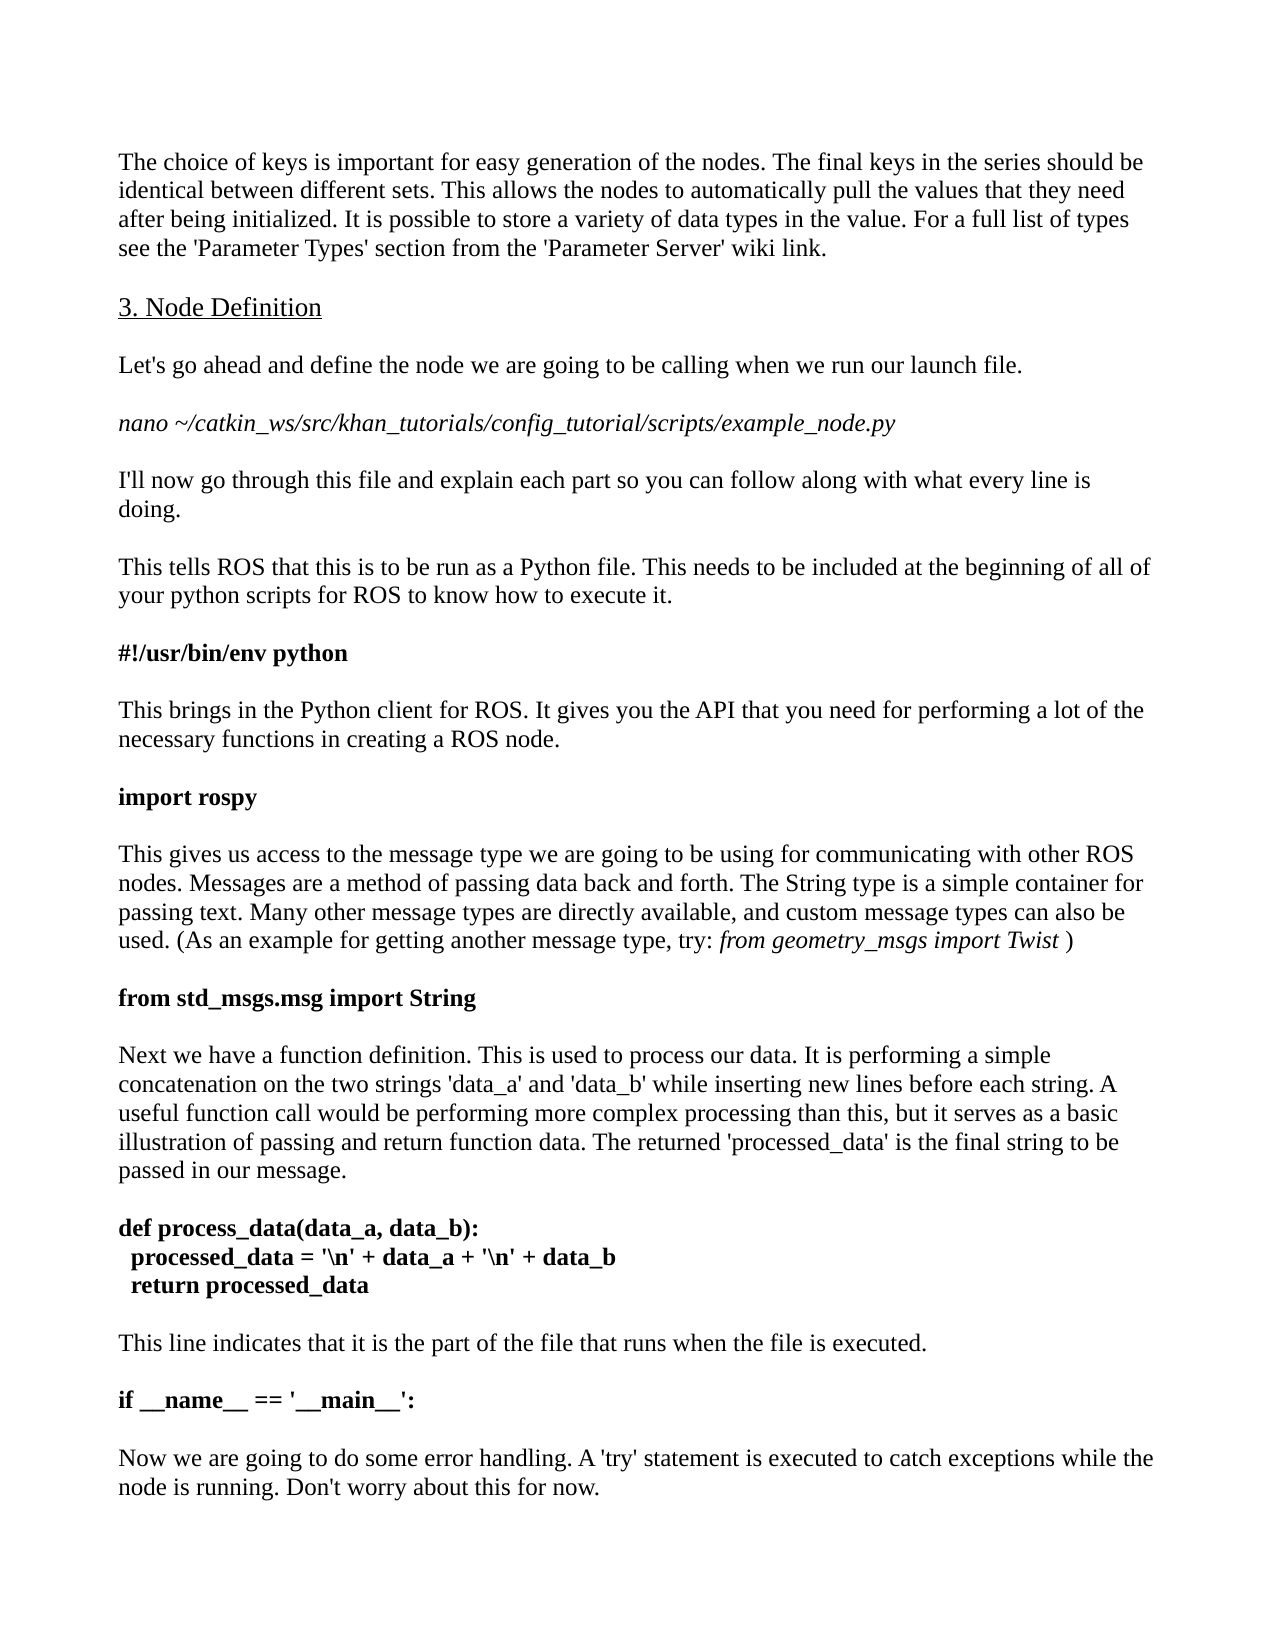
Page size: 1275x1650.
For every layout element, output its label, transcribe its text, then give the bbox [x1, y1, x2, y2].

text import rospy [118, 782, 1157, 811]
text 3. Node Definition [118, 291, 1157, 322]
text This tells ROS that this is to be run as a Python file. This needs to be included at the beginning of all of your python scripts for ROS to know how to execute it. [118, 552, 1157, 609]
text Let's go ahead and define the node we are going to be calling when we run our launch file. [118, 351, 1157, 379]
text nano ~/catkin_ws/src/khan_tutorials/config_tutorial/scripts/example_node.py [118, 408, 1157, 437]
text This line indicates that it is the part of the file that runs when the file is executed. [118, 1328, 1157, 1357]
text if __name__ == '__main__': [118, 1386, 1157, 1414]
text def process_data(data_a, data_b): [118, 1213, 1157, 1242]
text #!/usr/bin/env python [118, 638, 1157, 667]
text I'll now go through this file and explain each part so you can follow along with what every line is doing. [118, 466, 1157, 523]
text The choice of keys is important for easy generation of the nodes. The final keys in the series should be identical between different sets. This allows the nodes to automatically pull the values that they need after being initialized. It is possible to store a variety of data types in the value. For a full list of types see the 'Parameter Types' section from the 'Parameter Server' wiki link. [118, 147, 1157, 262]
text from std_msgs.msg import String [118, 983, 1157, 1012]
text This gives us access to the message type we are going to be using for communicating with other ROS nodes. Messages are a method of passing data back and forth. The String type is a simple container for passing text. Many other message types are directly available, and custom message types can also be used. (As an example for getting another message type, try: from geometry_msgs import Twist ) [118, 839, 1157, 954]
text This brings in the Python client for ROS. It gives you the API that you need for performing a lot of the necessary functions in creating a ROS node. [118, 696, 1157, 753]
text processed_data = '\n' + data_a + '\n' + data_b [118, 1242, 1157, 1271]
text Now we are going to do some error handling. A 'try' statement is executed to catch exceptions while the node is running. Don't worry about this for now. [118, 1443, 1157, 1501]
text Next we have a function definition. This is used to process our data. It is performing a simple concatenation on the two strings 'data_a' and 'data_b' while inserting new lines before each string. A useful function call would be performing more complex processing than this, but it serves as a basic illustration of passing and return function data. The returned 'processed_data' is the final string to be passed in our message. [118, 1041, 1157, 1184]
text return processed_data [118, 1271, 1157, 1299]
